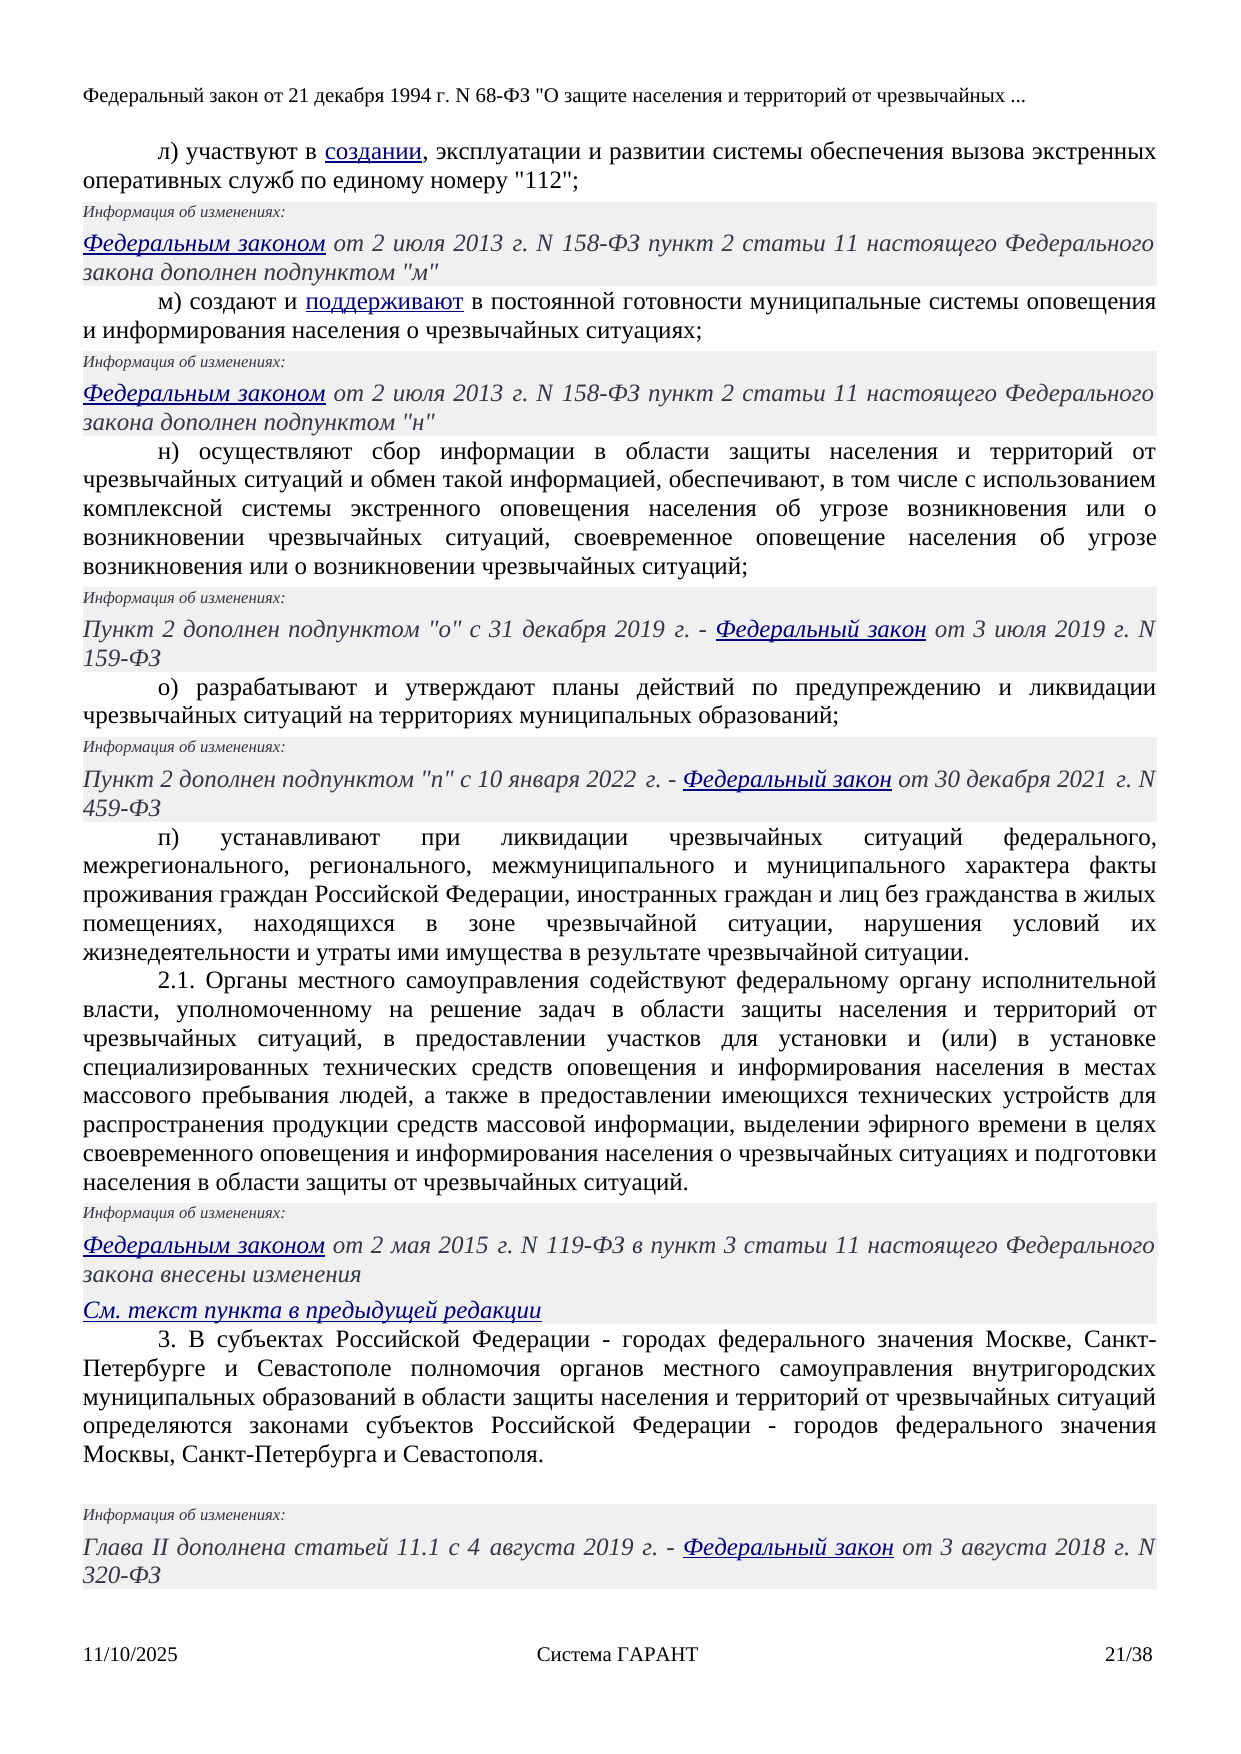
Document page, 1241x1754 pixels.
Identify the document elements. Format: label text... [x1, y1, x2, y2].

text л) участвуют в создании, эксплуатации и развитии системы обеспечения вызова экстренных оперативных служб по единому номеру "112"; [83, 136, 1157, 194]
text Федеральным законом от 2 июля 2013 г. N 158-ФЗ пункт 2 статьи 11 настоящего Федерального закона дополнен подпунктом "н" [437, 378, 1157, 436]
text См. текст пункта в предыдущей редакции [544, 1296, 1157, 1324]
text Информация об изменениях: [287, 351, 1157, 371]
text 3. В субъектах Российской Федерации - городах федерального значения Москве, Санкт-Петербурге и Севастополе полномочия органов местного самоуправления внутригородских муниципальных образований в области защиты населения и территорий от чрезвычайных ситуаций определяются законами субъектов Российской Федерации - городов федерального значения Москвы, Санкт-Петербурга и Севастополя. [83, 1324, 1157, 1468]
text 2.1. Органы местного самоуправления содействуют федеральному органу исполнительной власти, уполномоченному на решение задач в области защиты населения и территорий от чрезвычайных ситуаций, в предоставлении участков для установки и (или) в установке специализированных технических средств оповещения и информирования населения в местах массового пребывания людей, а также в предоставлении имеющихся технических устройств для распространения продукции средств массовой информации, выделении эфирного времени в целях своевременного оповещения и информирования населения о чрезвычайных ситуациях и подготовки населения в области защиты от чрезвычайных ситуаций. [83, 965, 1157, 1195]
text п) устанавливают при ликвидации чрезвычайных ситуаций федерального, межрегионального, регионального, межмуниципального и муниципального характера факты проживания граждан Российской Федерации, иностранных граждан и лиц без гражданства в жилых помещениях, находящихся в зоне чрезвычайной ситуации, нарушения условий их жизнедеятельности и утраты ими имущества в результате чрезвычайной ситуации. [83, 822, 1157, 965]
text Информация об изменениях: [287, 202, 1157, 221]
text Информация об изменениях: [83, 587, 1157, 607]
text Информация об изменениях: [83, 1504, 1157, 1524]
text Информация об изменениях: [287, 1203, 1157, 1222]
text Глава II дополнена статьей 11.1 с 4 августа 2019 г. - Федеральный закон от 3 августа 2018 г. N 320-ФЗ [163, 1532, 1157, 1589]
text Федеральным законом от 2 мая 2015 г. N 119-ФЗ в пункт 3 статьи 11 настоящего Федерального закона внесены изменения [364, 1259, 1157, 1288]
text Пункт 2 дополнен подпунктом "п" с 10 января 2022 г. - Федеральный закон от 30 декабря 2021 г. N 459-ФЗ [163, 793, 1157, 822]
text м) создают и поддерживают в постоянной готовности муниципальные системы оповещения и информирования населения о чрезвычайных ситуациях; [83, 286, 1157, 343]
text Информация об изменениях: [287, 737, 1157, 756]
text н) осуществляют сбор информации в области защиты населения и территорий от чрезвычайных ситуаций и обмен такой информацией, обеспечивают, в том числе с использованием комплексной системы экстренного оповещения населения об угрозе возникновения или о возникновении чрезвычайных ситуаций, своевременное оповещение населения об угрозе возникновения или о возникновении чрезвычайных ситуаций; [83, 436, 1157, 579]
text Пункт 2 дополнен подпунктом "о" с 31 декабря 2019 г. - Федеральный закон от 3 июля 2019 г. N 159-ФЗ [163, 643, 1157, 672]
text Федеральным законом от 2 июля 2013 г. N 158-ФЗ пункт 2 статьи 11 настоящего Федерального закона дополнен подпунктом "м" [83, 228, 1157, 286]
text о) разрабатывают и утверждают планы действий по предупреждению и ликвидации чрезвычайных ситуаций на территориях муниципальных образований; [83, 672, 1157, 729]
